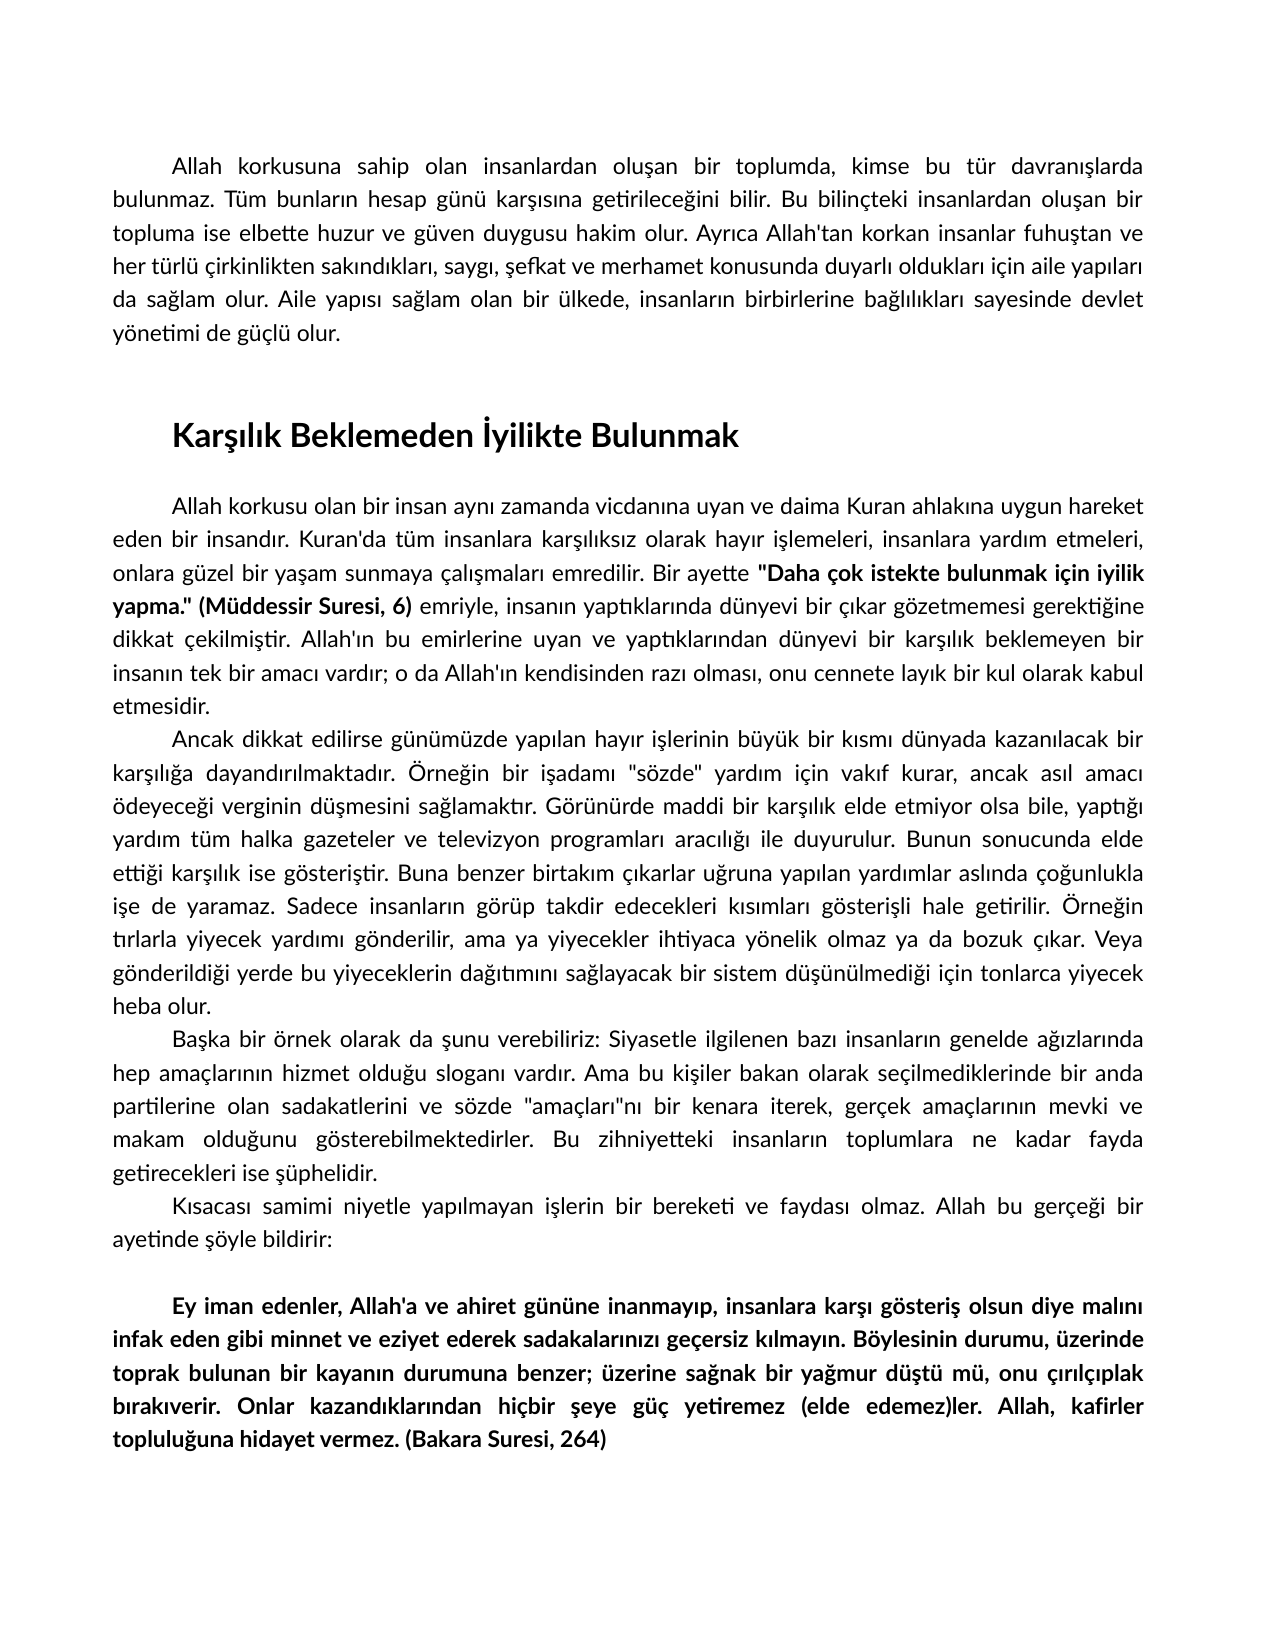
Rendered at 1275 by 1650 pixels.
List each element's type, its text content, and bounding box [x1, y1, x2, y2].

text Karşılık Beklemeden İyilikte Bulunmak [112, 414, 1145, 454]
text Ey iman edenler, Allah'a ve ahiret gününe inanmayıp, insanlara karşı gösteriş olsun diye malını infak eden gibi minnet ve eziyet ederek sadakalarınızı geçersiz kılmayın. Böylesinin durumu, üzerinde toprak bulunan bir kayanın durumuna benzer; üzerine sağnak bir yağmur düştü mü, onu çırılçıplak bırakıverir. Onlar kazandıklarından hiçbir şeye güç yetiremez (elde edemez)ler. Allah, kafirler topluluğuna hidayet vermez. (Bakara Suresi, 264) [112, 1288, 1145, 1454]
text Başka bir örnek olarak da şunu verebiliriz: Siyasetle ilgilenen bazı insanların genelde ağızlarında hep amaçlarının hizmet olduğu sloganı vardır. Ama bu kişiler bakan olarak seçilmediklerinde bir anda partilerine olan sadakatlerini ve sözde "amaçları"nı bir kenara iterek, gerçek amaçlarının mevki ve makam olduğunu gösterebilmektedirler. Bu zihniyetteki insanların toplumlara ne kadar fayda getirecekleri ise şüphelidir. [112, 1021, 1145, 1188]
text Ancak dikkat edilirse günümüzde yapılan hayır işlerinin büyük bir kısmı dünyada kazanılacak bir karşılığa dayandırılmaktadır. Örneğin bir işadamı "sözde" yardım için vakıf kurar, ancak asıl amacı ödeyeceği verginin düşmesini sağlamaktır. Görünürde maddi bir karşılık elde etmiyor olsa bile, yaptığı yardım tüm halka gazeteler ve televizyon programları aracılığı ile duyurulur. Bunun sonucunda elde ettiği karşılık ise gösteriştir. Buna benzer birtakım çıkarlar uğruna yapılan yardımlar aslında çoğunlukla işe de yaramaz. Sadece insanların görüp takdir edecekleri kısımları gösterişli hale getirilir. Örneğin tırlarla yiyecek yardımı gönderilir, ama ya yiyecekler ihtiyaca yönelik olmaz ya da bozuk çıkar. Veya gönderildiği yerde bu yiyeceklerin dağıtımını sağlayacak bir sistem düşünülmediği için tonlarca yiyecek heba olur. [112, 721, 1145, 1021]
text Allah korkusu olan bir insan aynı zamanda vicdanına uyan ve daima Kuran ahlakına uygun hareket eden bir insandır. Kuran'da tüm insanlara karşılıksız olarak hayır işlemeleri, insanlara yardım etmeleri, onlara güzel bir yaşam sunmaya çalışmaları emredilir. Bir ayette "Daha çok istekte bulunmak için iyilik yapma." (Müddessir Suresi, 6) emriyle, insanın yaptıklarında dünyevi bir çıkar gözetmemesi gerektiğine dikkat çekilmiştir. Allah'ın bu emirlerine uyan ve yaptıklarından dünyevi bir karşılık beklemeyen bir insanın tek bir amacı vardır; o da Allah'ın kendisinden razı olması, onu cennete layık bir kul olarak kabul etmesidir. [112, 488, 1145, 721]
text Kısacası samimi niyetle yapılmayan işlerin bir bereketi ve faydası olmaz. Allah bu gerçeği bir ayetinde şöyle bildirir: [112, 1188, 1145, 1254]
text Allah korkusuna sahip olan insanlardan oluşan bir toplumda, kimse bu tür davranışlarda bulunmaz. Tüm bunların hesap günü karşısına getirileceğini bilir. Bu bilinçteki insanlardan oluşan bir topluma ise elbette huzur ve güven duygusu hakim olur. Ayrıca Allah'tan korkan insanlar fuhuştan ve her türlü çirkinlikten sakındıkları, saygı, şefkat ve merhamet konusunda duyarlı oldukları için aile yapıları da sağlam olur. Aile yapısı sağlam olan bir ülkede, insanların birbirlerine bağlılıkları sayesinde devlet yönetimi de güçlü olur. [112, 148, 1145, 348]
